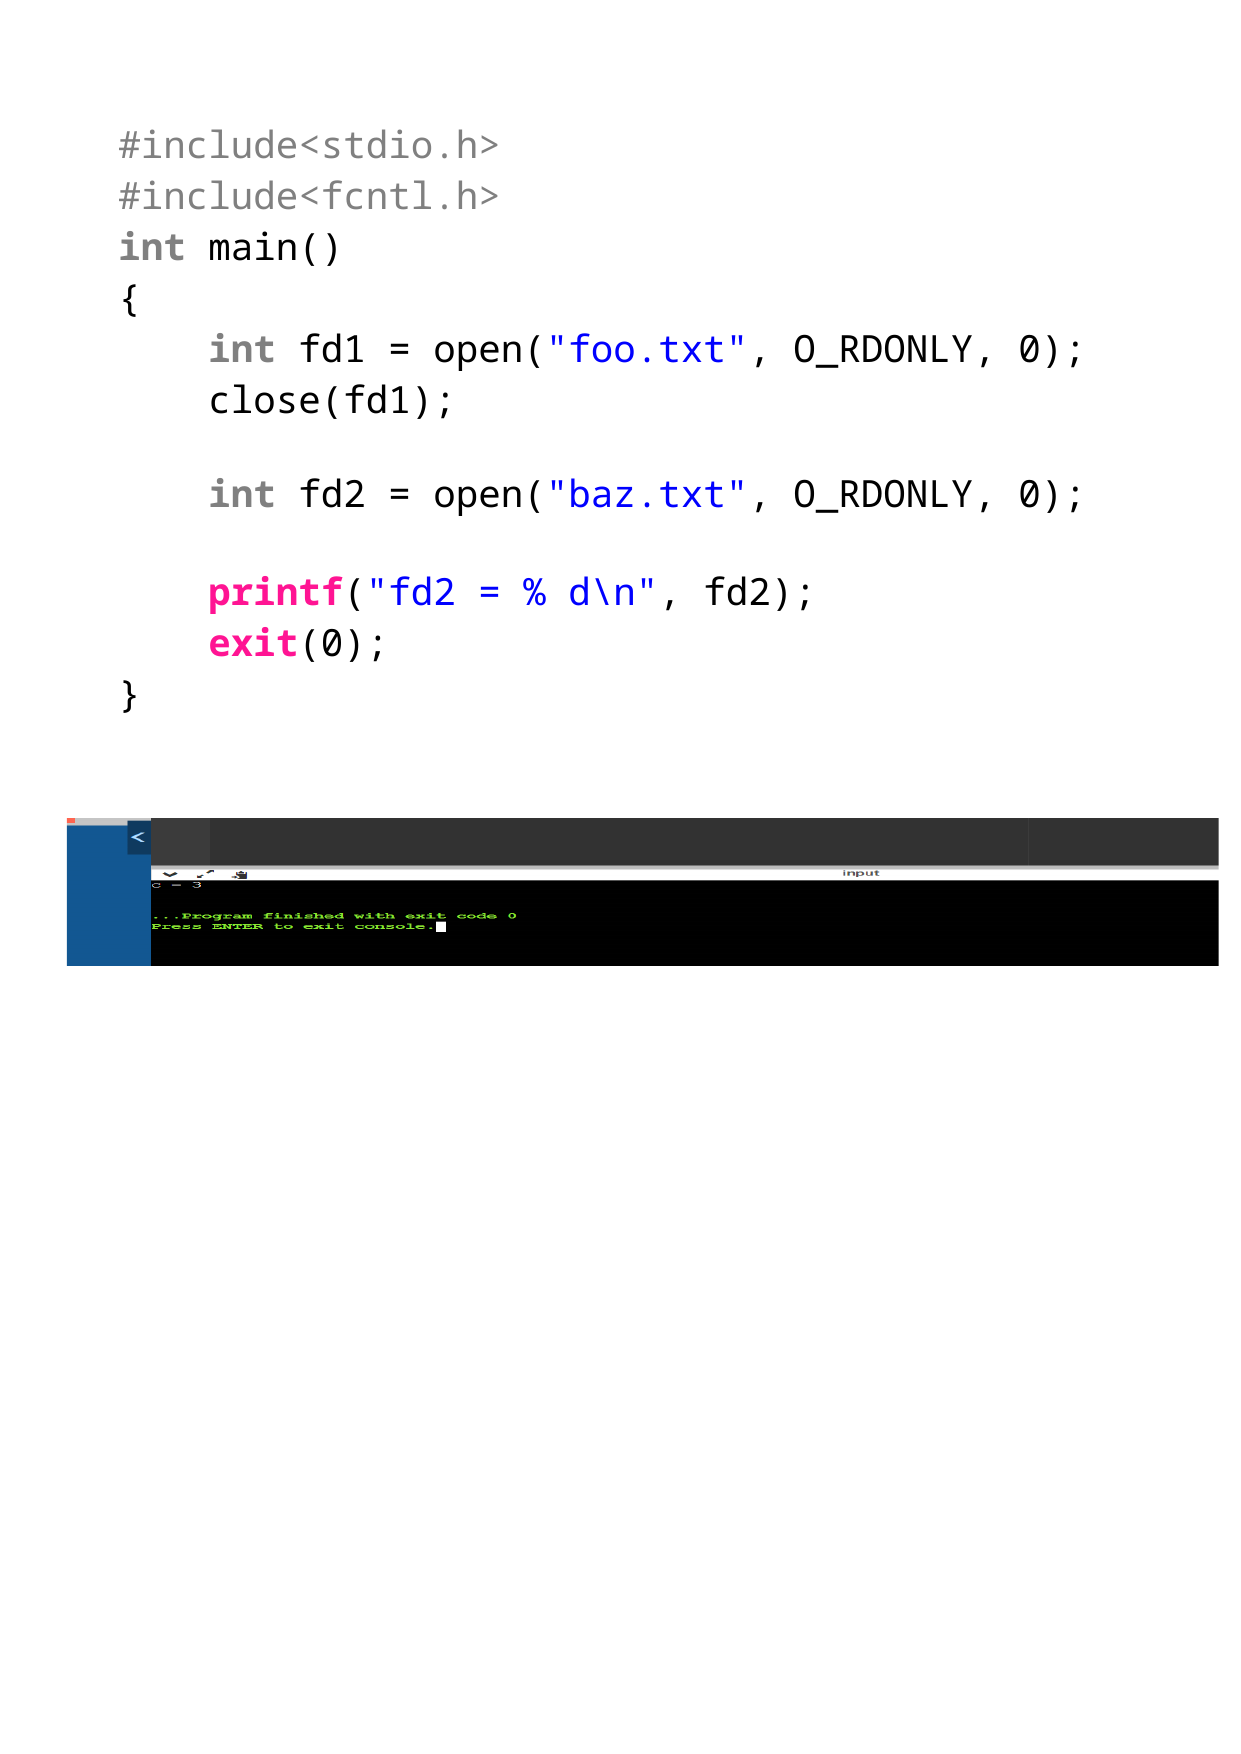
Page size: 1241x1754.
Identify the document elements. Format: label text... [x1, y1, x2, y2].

text #include<fcntl.h> [118, 169, 1122, 220]
text int main() [118, 220, 1122, 271]
text int fd2 = open("baz.txt", O_RDONLY, 0); [118, 467, 1122, 519]
text int fd1 = open("foo.txt", O_RDONLY, 0); [118, 322, 1122, 374]
text close(fd1); [118, 374, 1122, 425]
text exit(0); [118, 616, 1122, 668]
picture [66, 821, 1219, 966]
text { [118, 271, 1122, 322]
text #include<stdio.h> [118, 118, 1122, 169]
text printf("fd2 = % d\n", fd2); [118, 565, 1122, 616]
text } [118, 668, 1122, 719]
